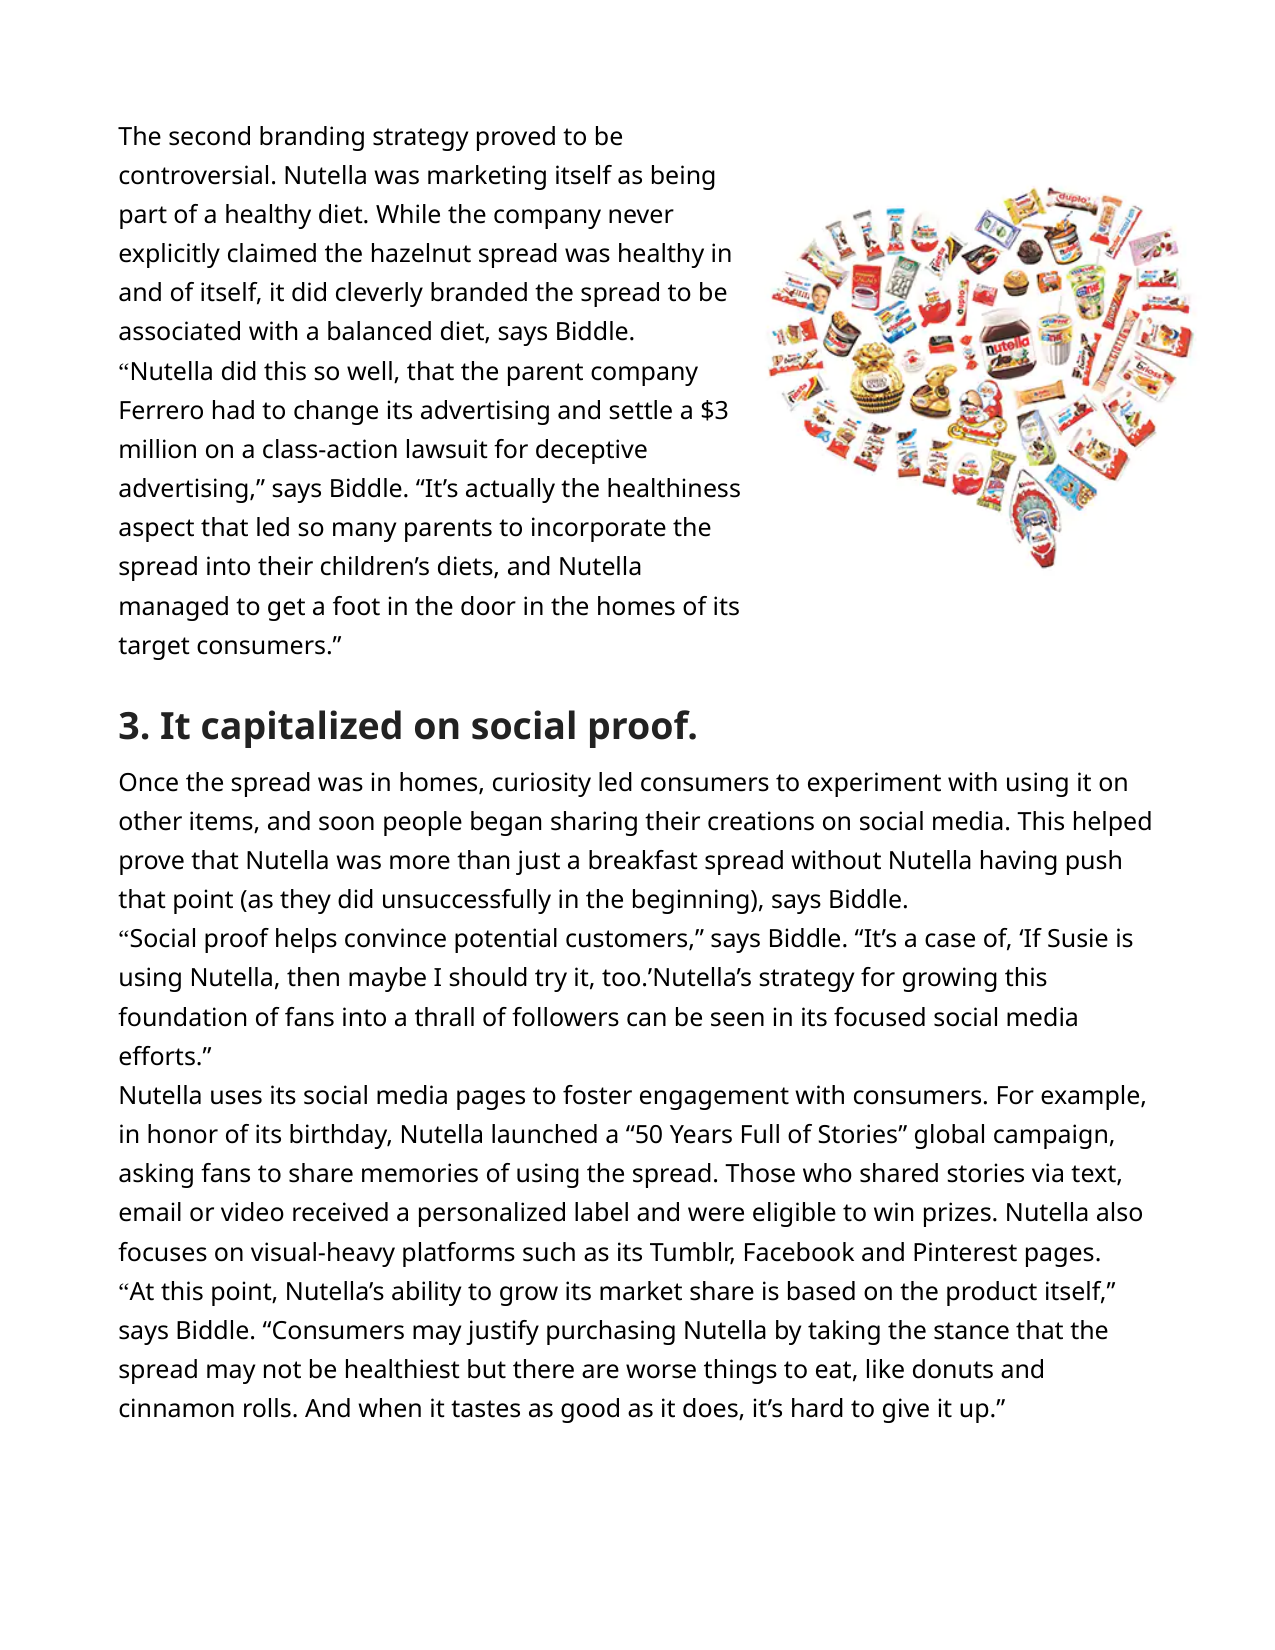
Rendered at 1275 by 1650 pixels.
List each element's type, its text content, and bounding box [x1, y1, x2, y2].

picture [747, 146, 1209, 596]
text The second branding strategy proved to be controversial. Nutella was marketing itself as being part of a healthy diet. While the company never explicitly claimed the hazelnut spread was healthy in and of itself, it did cleverly branded the spread to be associated with a balanced diet, says Biddle. [118, 118, 1157, 348]
text “At this point, Nutella’s ability to grow its market share is based on the product itself,” says Biddle. “Consumers may justify purchasing Nutella by taking the stance that the spread may not be healthiest but there are worse things to eat, like donuts and cinnamon rolls. And when it tastes as good as it does, it’s hard to give it up.” [118, 1273, 1157, 1425]
text “Nutella did this so well, that the parent company Ferrero had to change its advertising and settle a $3 million on a class-action lawsuit for deceptive advertising,” says Biddle. “It’s actually the healthiness aspect that led so many parents to incorporate the spread into their children’s diets, and Nutella managed to get a foot in the door in the homes of its target consumers.” [118, 353, 1157, 661]
subtitle 3. It capitalized on social proof. [118, 699, 1157, 751]
text Once the spread was in homes, curiosity led consumers to experiment with using it on other items, and soon people began sharing their creations on social media. This helped prove that Nutella was more than just a breakfast spread without Nutella having push that point (as they did unsuccessfully in the beginning), says Biddle. [118, 764, 1157, 916]
text Nutella uses its social media pages to foster engagement with consumers. For example, in honor of its birthday, Nutella launched a “50 Years Full of Stories” global campaign, asking fans to share memories of using the spread. Those who shared stories via text, email or video received a personalized label and were eligible to win prizes. Nutella also focuses on visual-heavy platforms such as its Tumblr, Facebook and Pinterest pages. [118, 1078, 1157, 1268]
text “Social proof helps convince potential customers,” says Biddle. “It’s a case of, ‘If Susie is using Nutella, then maybe I should try it, too.’ Nutella’s strategy for growing this foundation of fans into a thrall of followers can be seen in its focused social media efforts.” [118, 921, 1157, 1072]
